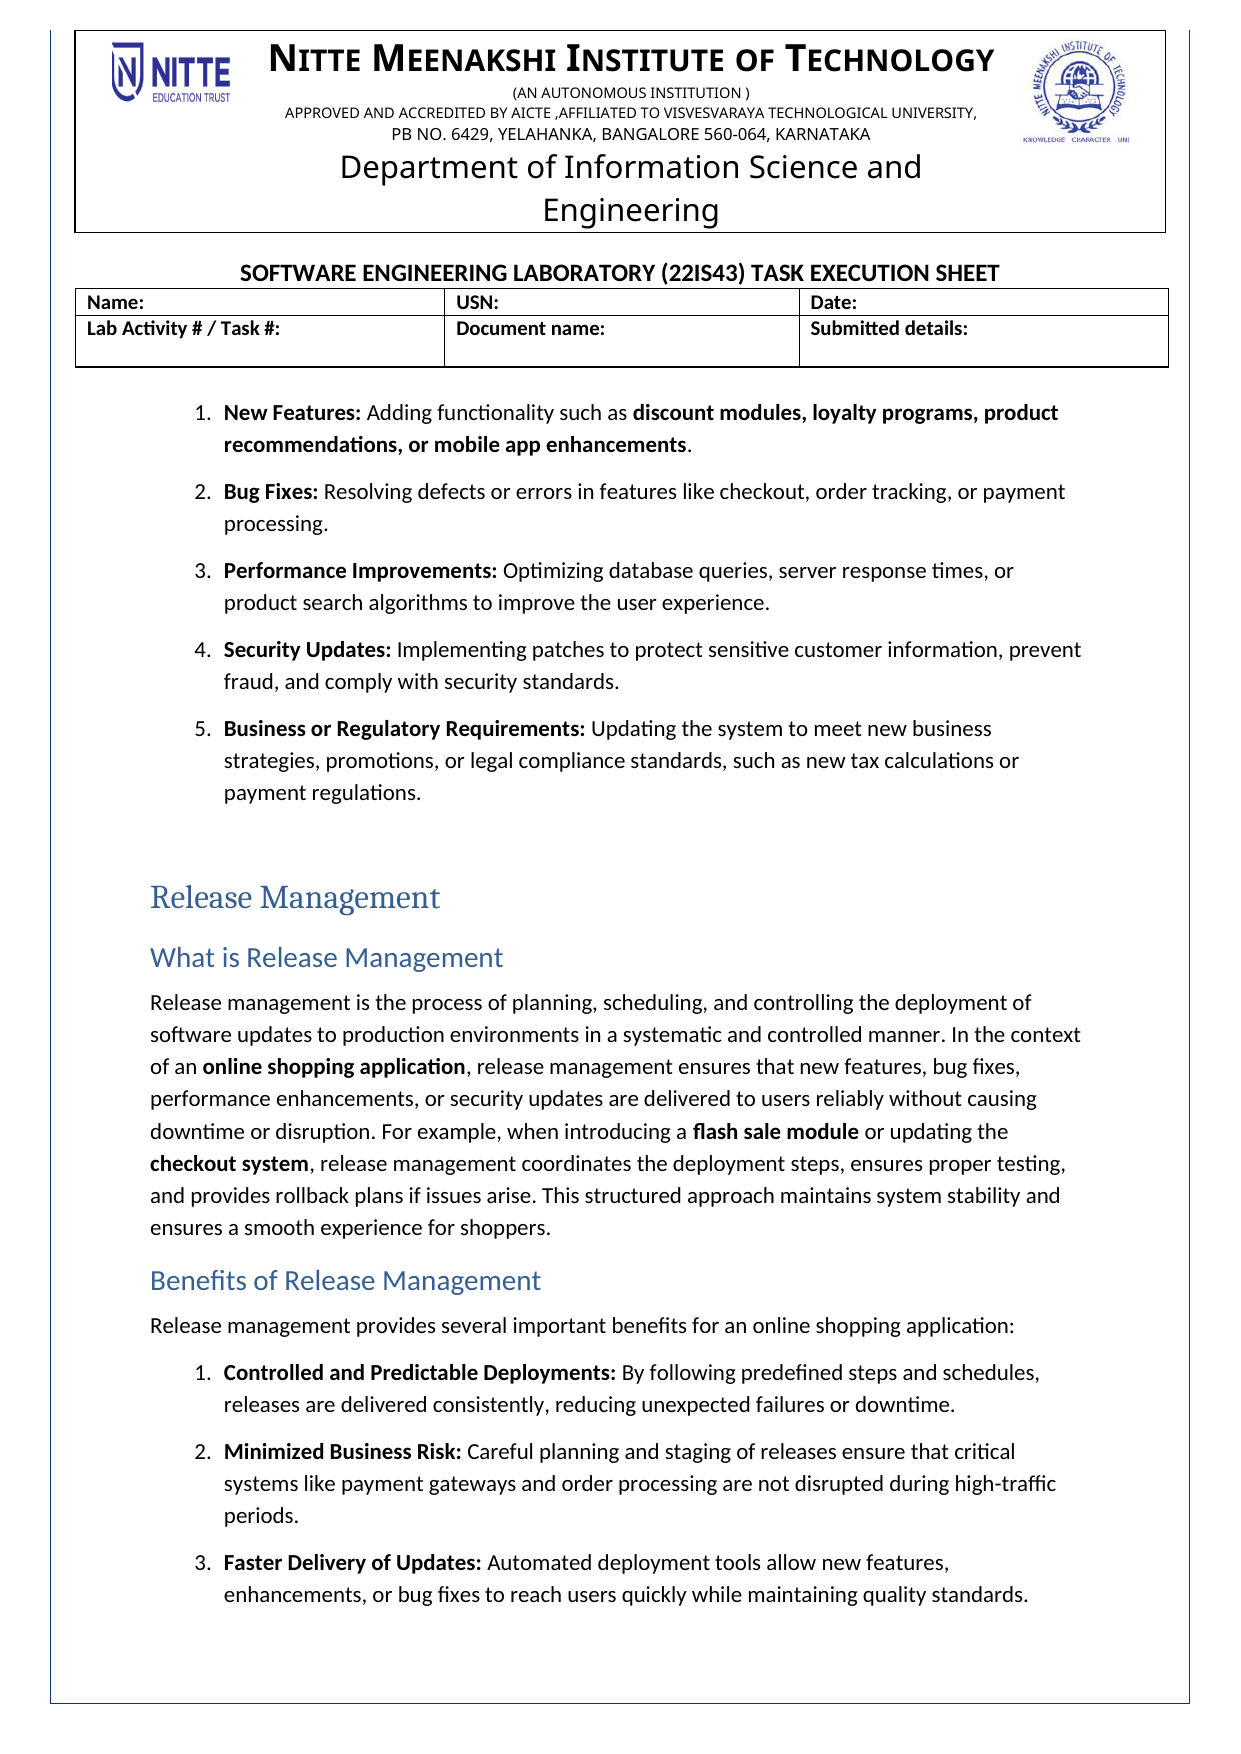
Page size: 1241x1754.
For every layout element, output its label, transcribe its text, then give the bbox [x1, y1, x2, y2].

list Controlled and Predictable Deployments: By following predefined steps and schedules, releases are delivered consistently, reducing unexpected failures or downtime. [194, 1358, 1090, 1418]
subtitle What is Release Management [150, 939, 1090, 974]
subtitle Benefits of Release Management [150, 1262, 1090, 1298]
list Performance Improvements: Optimizing database queries, server response times, or product search algorithms to improve the user experience. [194, 556, 1090, 616]
picture [1019, 31, 1129, 148]
list New Features: Adding functionality such as discount modules, loyalty programs, product recommendations, or mobile app enhancements. [194, 398, 1090, 458]
picture [112, 39, 230, 103]
list Bug Fixes: Resolving defects or errors in features like checkout, order tracking, or payment processing. [194, 477, 1090, 537]
text Release management is the process of planning, scheduling, and controlling the deployment of software updates to production environments in a systematic and controlled manner. In the context of an online shopping application, release management ensures that new features, bug fixes, performance enhancements, or security updates are delivered to users reliably without causing downtime or disruption. For example, when introducing a flash sale module or updating the checkout system, release management coordinates the deployment steps, ensures proper testing, and provides rollback plans if issues arise. This structured approach maintains system stability and ensures a smooth experience for shoppers. [150, 988, 1090, 1241]
list Business or Regulatory Requirements: Updating the system to meet new business strategies, promotions, or legal compliance standards, such as new tax calculations or payment regulations. [194, 714, 1090, 806]
list Security Updates: Implementing patches to protect sensitive customer information, prevent fraud, and comply with security standards. [194, 635, 1090, 695]
list Minimized Business Risk: Careful planning and staging of releases ensure that critical systems like payment gateways and order processing are not disrupted during high-traffic periods. [194, 1437, 1090, 1529]
text Release management provides several important benefits for an online shopping application: [150, 1311, 1090, 1339]
subtitle Release Management [150, 878, 1090, 916]
list Faster Delivery of Updates: Automated deployment tools allow new features, enhancements, or bug fixes to reach users quickly while maintaining quality standards. [194, 1548, 1090, 1608]
